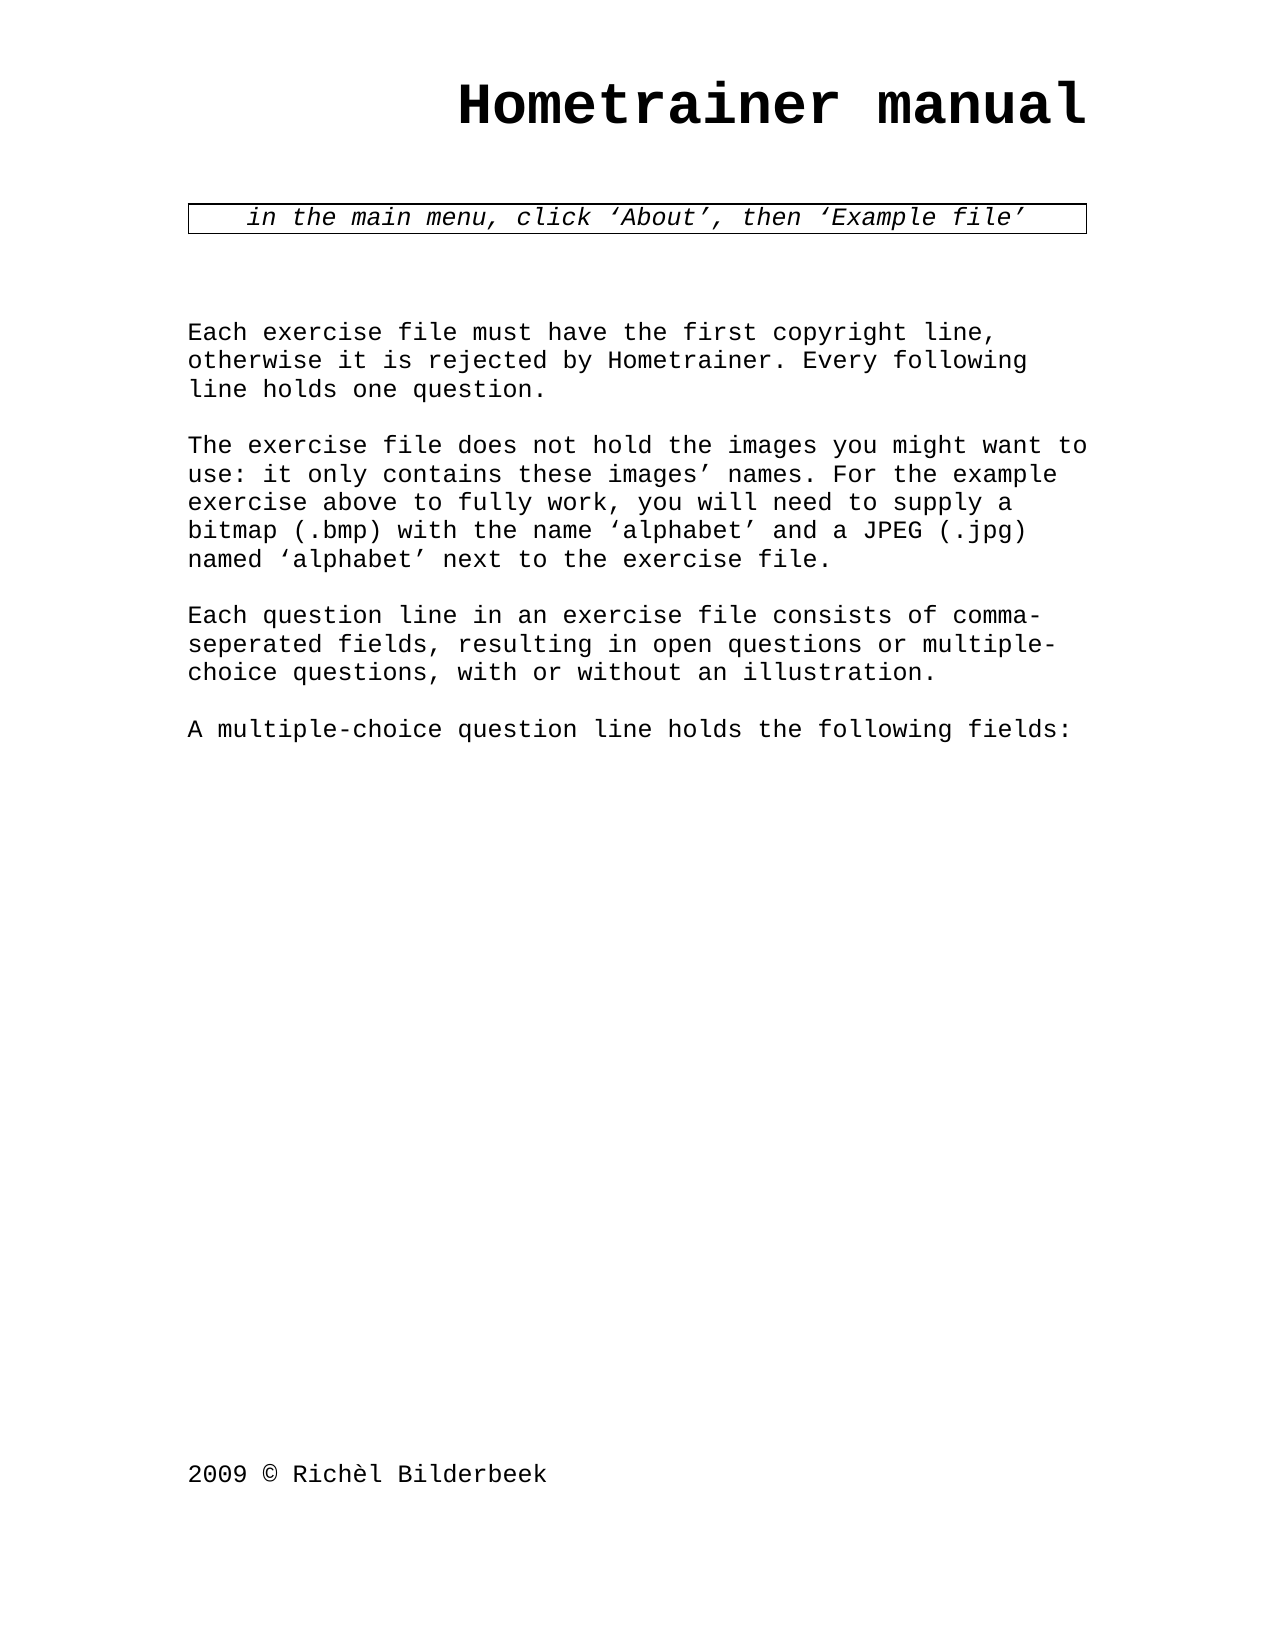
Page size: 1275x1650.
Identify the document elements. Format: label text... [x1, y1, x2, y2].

text Each exercise file must have the first copyright line, otherwise it is rejected by Hometrainer. Every following line holds one question. [187, 319, 1087, 404]
text A multiple-choice question line holds the following fields: [187, 716, 1087, 744]
table_header in the main menu, click ‘About’, then ‘Example file’ [189, 205, 1086, 233]
text Each question line in an exercise file consists of comma-seperated fields, resulting in open questions or multiple-choice questions, with or without an illustration. [187, 603, 1087, 688]
text The exercise file does not hold the images you might want to use: it only contains these images’ names. For the example exercise above to fully work, you will need to supply a bitmap (.bmp) with the name ‘alphabet’ and a JPEG (.jpg) named ‘alphabet’ next to the exercise file. [187, 433, 1087, 574]
